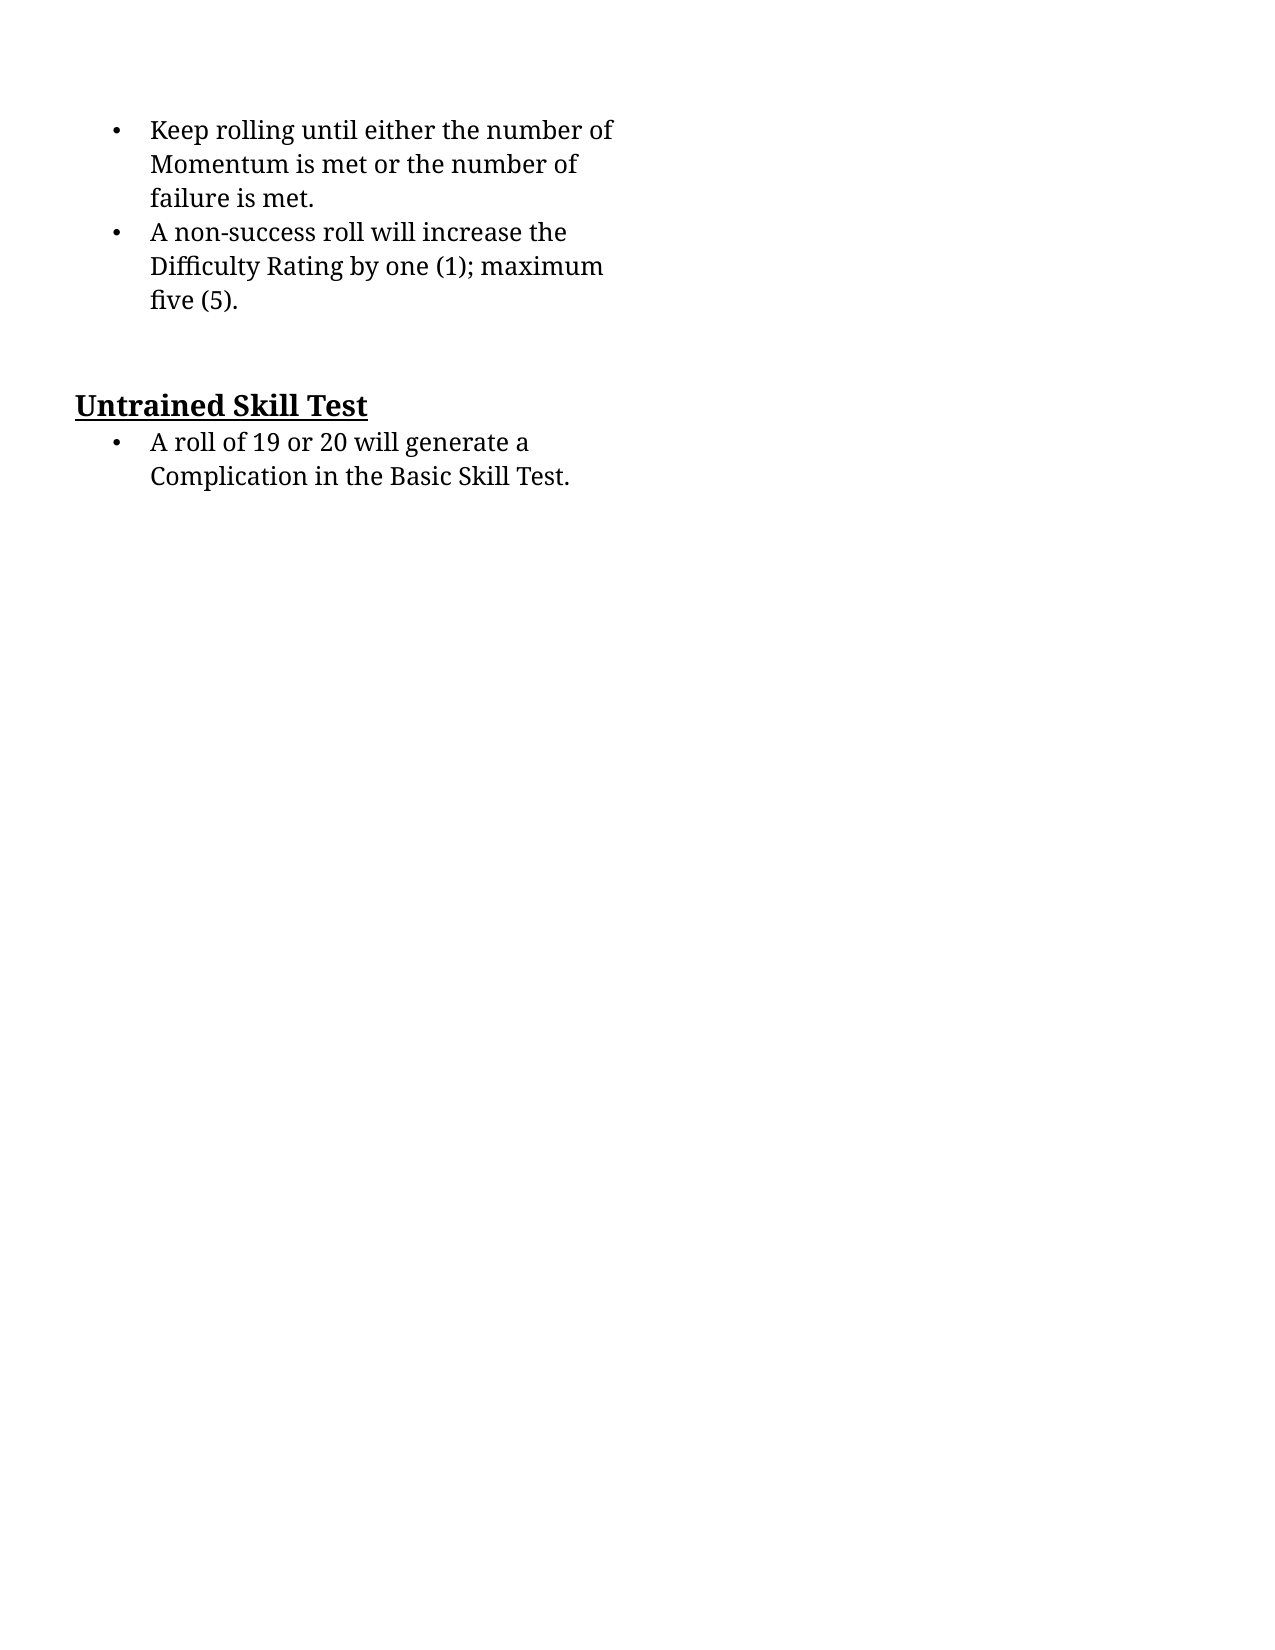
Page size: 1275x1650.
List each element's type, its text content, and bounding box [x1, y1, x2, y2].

list A non-success roll will increase the Difficulty Rating by one (1); maximum five (5). [112, 215, 622, 317]
text Untrained Skill Test [75, 385, 622, 425]
list A roll of 19 or 20 will generate a Complication in the Basic Skill Test. [112, 425, 622, 493]
list Keep rolling until either the number of Momentum is met or the number of failure is met. [112, 112, 622, 215]
